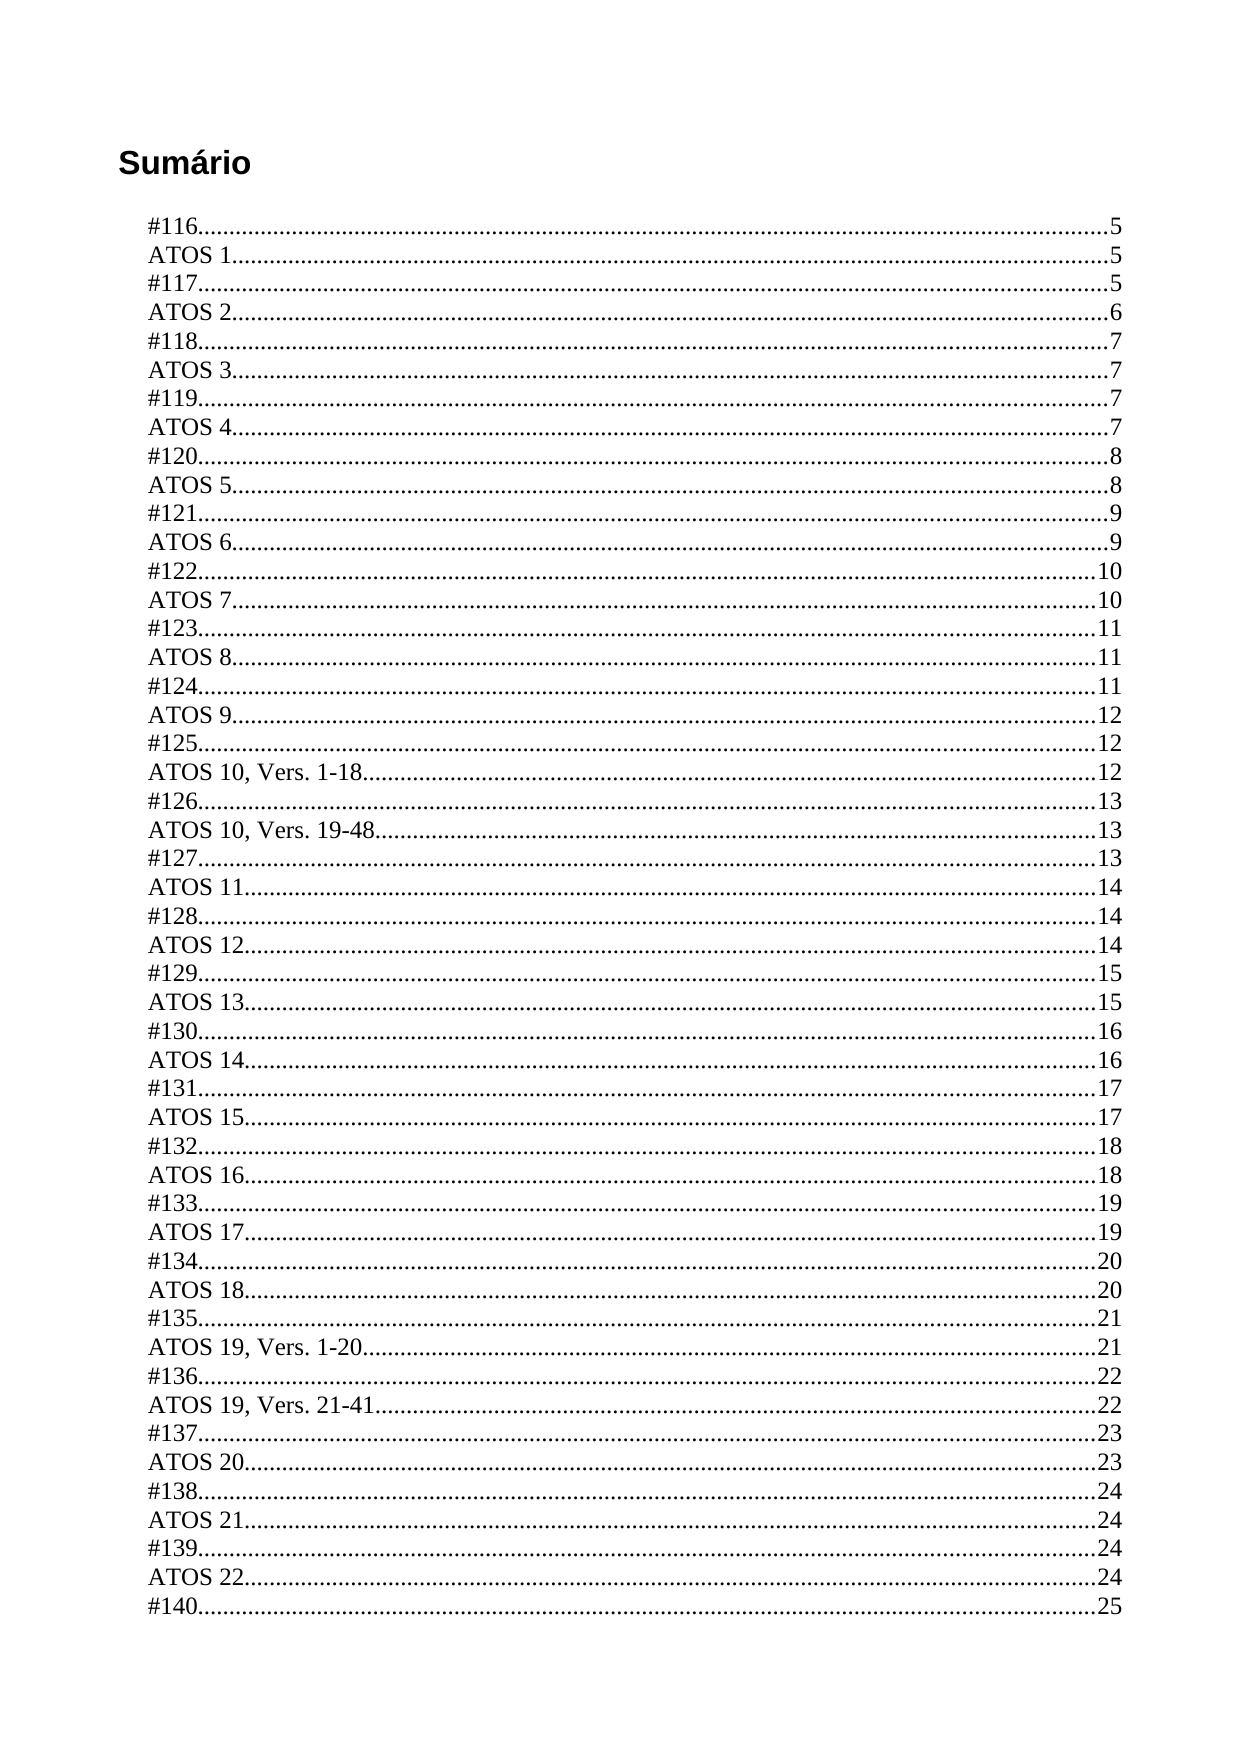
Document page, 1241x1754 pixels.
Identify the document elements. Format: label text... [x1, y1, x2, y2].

text #137 23 [148, 1418, 1122, 1447]
text ATOS 17 19 [148, 1217, 1122, 1246]
text #133 19 [148, 1188, 1122, 1217]
text ATOS 5 8 [148, 470, 1122, 498]
text ATOS 22 24 [148, 1562, 1122, 1591]
text ATOS 18 20 [148, 1275, 1122, 1303]
text #123 11 [148, 613, 1122, 642]
text #119 7 [148, 383, 1122, 412]
text #139 24 [148, 1533, 1122, 1562]
text #127 13 [148, 843, 1122, 872]
text #138 24 [148, 1476, 1122, 1505]
text ATOS 6 9 [148, 527, 1122, 556]
text ATOS 9 12 [148, 700, 1122, 728]
text #120 8 [148, 441, 1122, 470]
text ATOS 15 17 [148, 1102, 1122, 1131]
text #140 25 [148, 1591, 1122, 1620]
text ATOS 10, Vers. 19-48 13 [148, 815, 1122, 843]
text #121 9 [148, 498, 1122, 527]
text #135 21 [148, 1303, 1122, 1332]
text ATOS 13 15 [148, 987, 1122, 1016]
text ATOS 19, Vers. 1-20 21 [148, 1332, 1122, 1361]
text ATOS 7 10 [148, 585, 1122, 613]
text ATOS 2 6 [148, 297, 1122, 326]
text ATOS 10, Vers. 1-18 12 [148, 757, 1122, 786]
text ATOS 14 16 [148, 1045, 1122, 1073]
text ATOS 19, Vers. 21-41 22 [148, 1390, 1122, 1418]
text #126 13 [148, 786, 1122, 815]
subtitle Sumário [118, 143, 1122, 182]
text #131 17 [148, 1073, 1122, 1102]
text ATOS 21 24 [148, 1505, 1122, 1533]
text #136 22 [148, 1361, 1122, 1390]
text ATOS 11 14 [148, 872, 1122, 901]
text #128 14 [148, 901, 1122, 930]
text #134 20 [148, 1246, 1122, 1275]
text #132 18 [148, 1131, 1122, 1160]
text #116 5 [148, 211, 1122, 240]
text #124 11 [148, 671, 1122, 700]
text ATOS 12 14 [148, 930, 1122, 958]
text #125 12 [148, 728, 1122, 757]
text #118 7 [148, 326, 1122, 355]
text ATOS 1 5 [148, 240, 1122, 268]
text ATOS 20 23 [148, 1447, 1122, 1476]
text ATOS 4 7 [148, 412, 1122, 441]
text #129 15 [148, 958, 1122, 987]
text ATOS 3 7 [148, 355, 1122, 383]
text ATOS 8 11 [148, 642, 1122, 671]
text #122 10 [148, 556, 1122, 585]
text ATOS 16 18 [148, 1160, 1122, 1188]
text #117 5 [148, 268, 1122, 297]
text #130 16 [148, 1016, 1122, 1045]
